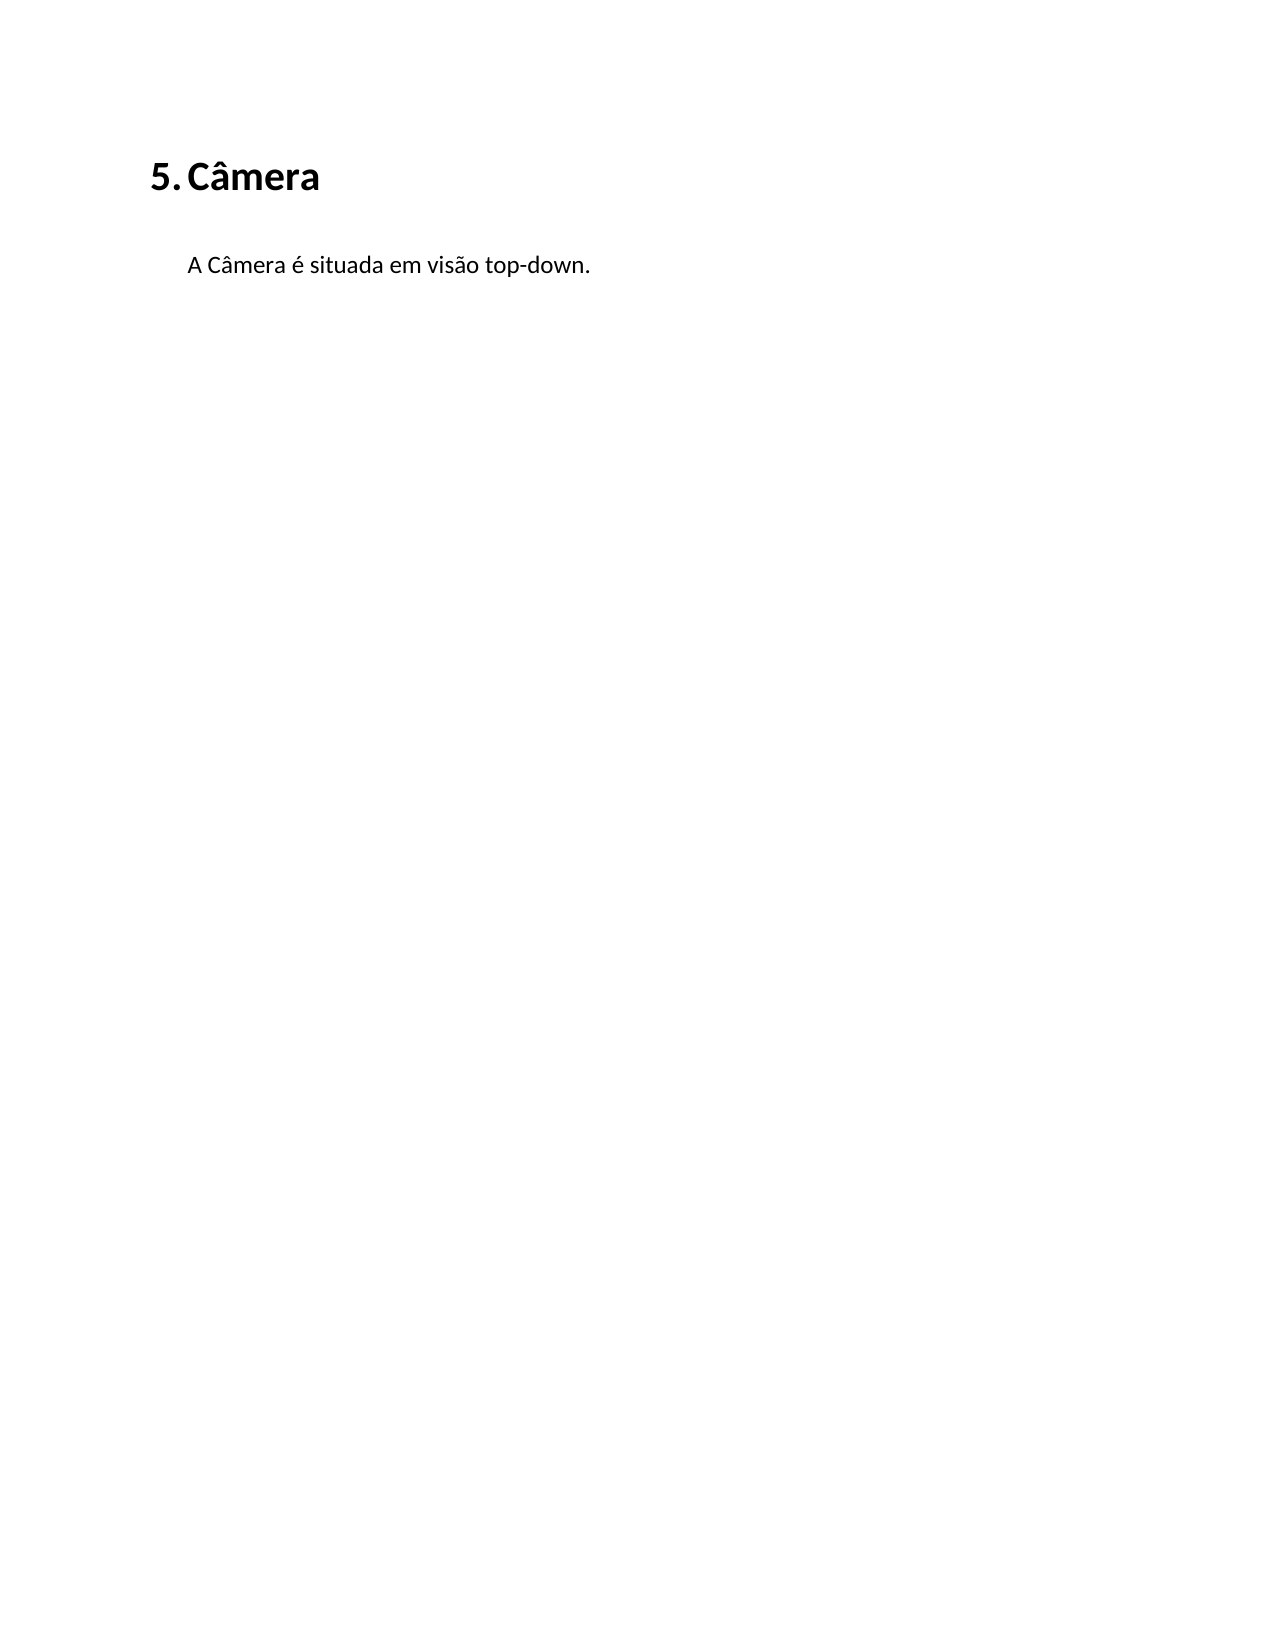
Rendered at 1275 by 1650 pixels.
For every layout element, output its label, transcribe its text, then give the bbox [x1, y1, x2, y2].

list Câmera [150, 150, 1125, 201]
text A Câmera é situada em visão top-down. [150, 249, 1125, 280]
